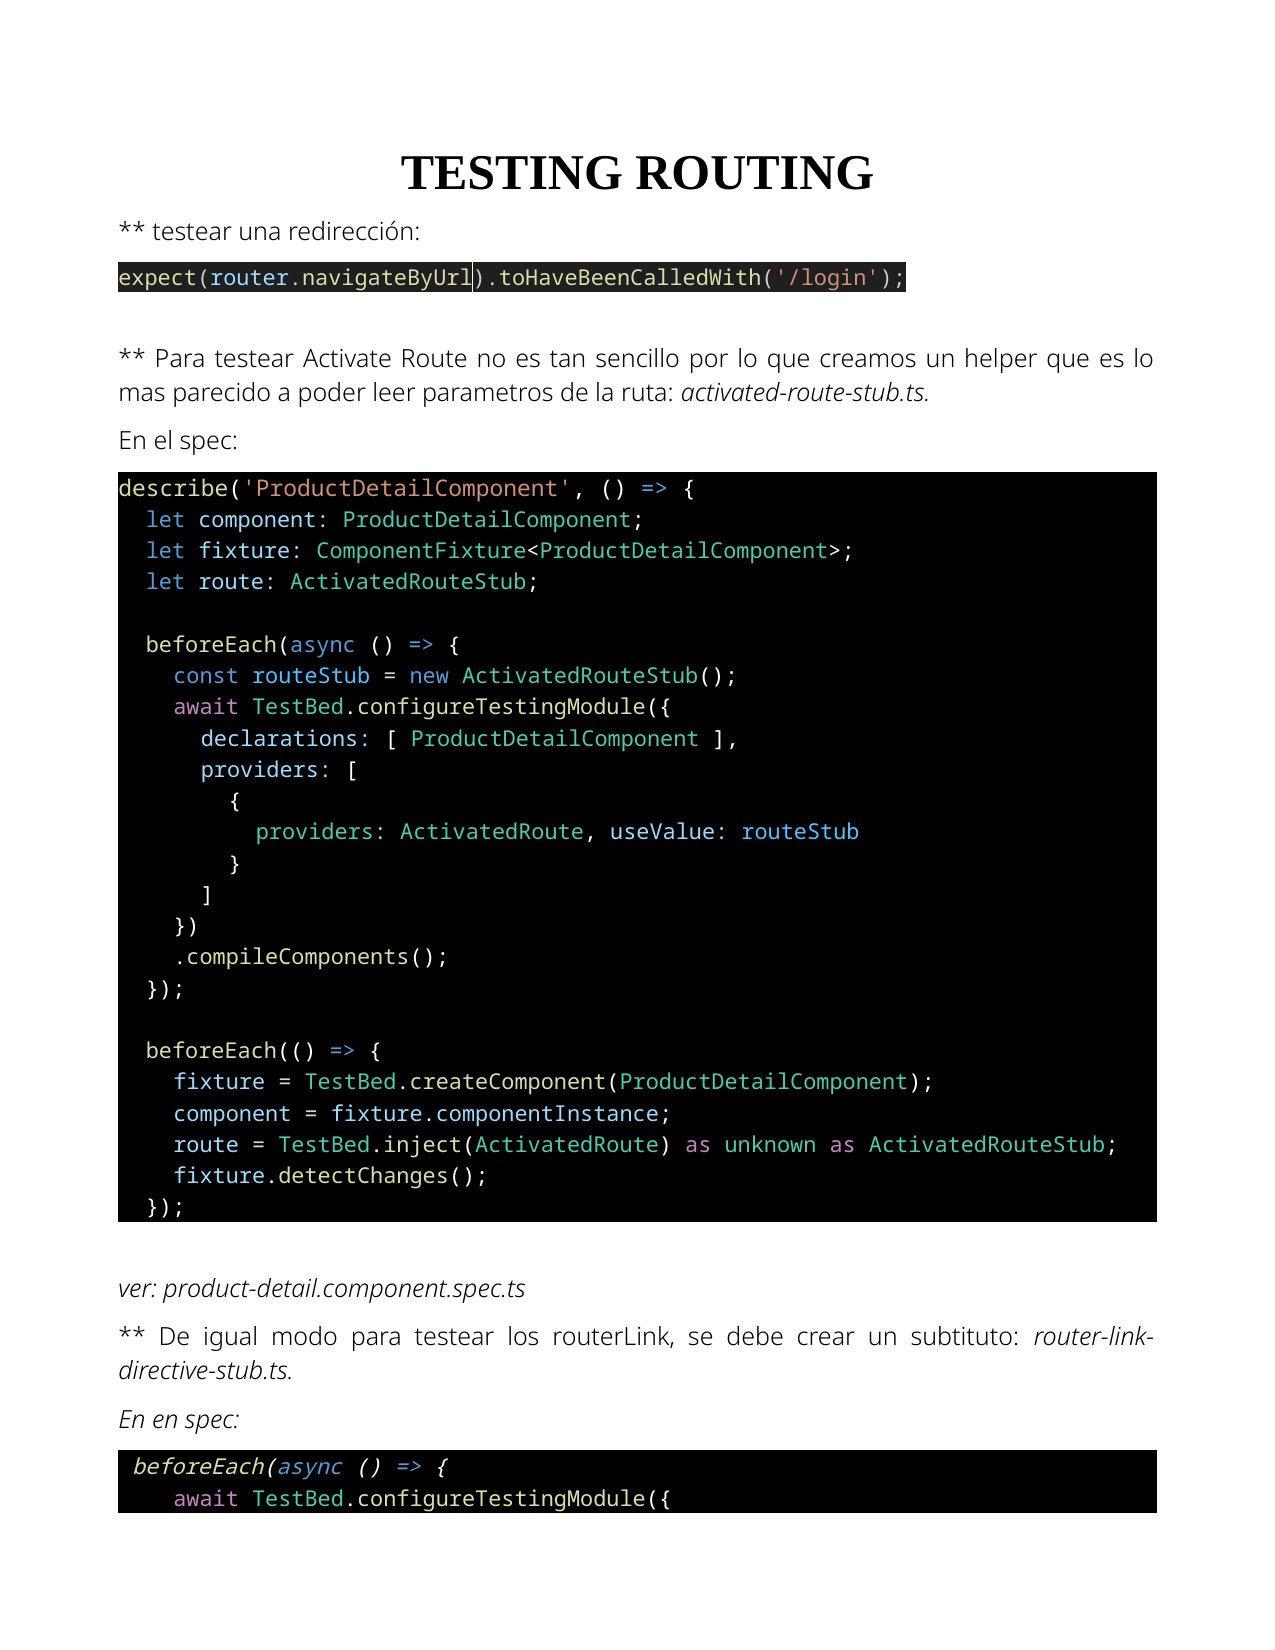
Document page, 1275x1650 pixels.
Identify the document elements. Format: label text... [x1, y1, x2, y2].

text beforeEach(() => { [118, 1034, 1157, 1065]
text beforeEach(async () => { [118, 1450, 1157, 1481]
text declarations: [ ProductDetailComponent ], [118, 722, 1157, 753]
text ver: product-detail.component.spec.ts [118, 1270, 1157, 1304]
text expect(router.navigateByUrl).toHaveBeenCalledWith('/login'); [118, 262, 1157, 292]
text .compileComponents(); [118, 940, 1157, 972]
text ] [118, 878, 1157, 909]
text fixture.detectChanges(); [118, 1159, 1157, 1190]
text }); [118, 972, 1157, 1003]
text }) [118, 909, 1157, 940]
text let fixture: ComponentFixture<ProductDetailComponent>; [118, 534, 1157, 565]
text ** testear una redirección: [118, 213, 1157, 247]
text await TestBed.configureTestingModule({ [118, 690, 1157, 722]
text En el spec: [118, 423, 1157, 457]
text await TestBed.configureTestingModule({ [118, 1481, 1157, 1513]
text ** De igual modo para testear los routerLink, se debe crear un subtituto: router-link-directive-stub.ts. [118, 1319, 1157, 1387]
text } [118, 847, 1157, 878]
text En en spec: [118, 1402, 1157, 1436]
text let route: ActivatedRouteStub; [118, 565, 1157, 597]
text { [118, 784, 1157, 815]
text const routeStub = new ActivatedRouteStub(); [118, 659, 1157, 690]
text let component: ProductDetailComponent; [118, 503, 1157, 534]
text beforeEach(async () => { [118, 628, 1157, 659]
text providers: ActivatedRoute, useValue: routeStub [118, 815, 1157, 847]
text }); [118, 1190, 1157, 1222]
text fixture = TestBed.createComponent(ProductDetailComponent); [118, 1065, 1157, 1097]
text describe('ProductDetailComponent', () => { [118, 472, 1157, 503]
text component = fixture.componentInstance; [118, 1097, 1157, 1128]
text ** Para testear Activate Route no es tan sencillo por lo que creamos un helper que es lo mas parecido a poder leer parametros de la ruta: activated-route-stub.ts. [118, 340, 1157, 408]
text providers: [ [118, 753, 1157, 784]
subtitle TESTING ROUTING [118, 143, 1157, 201]
text route = TestBed.inject(ActivatedRoute) as unknown as ActivatedRouteStub; [118, 1128, 1157, 1159]
